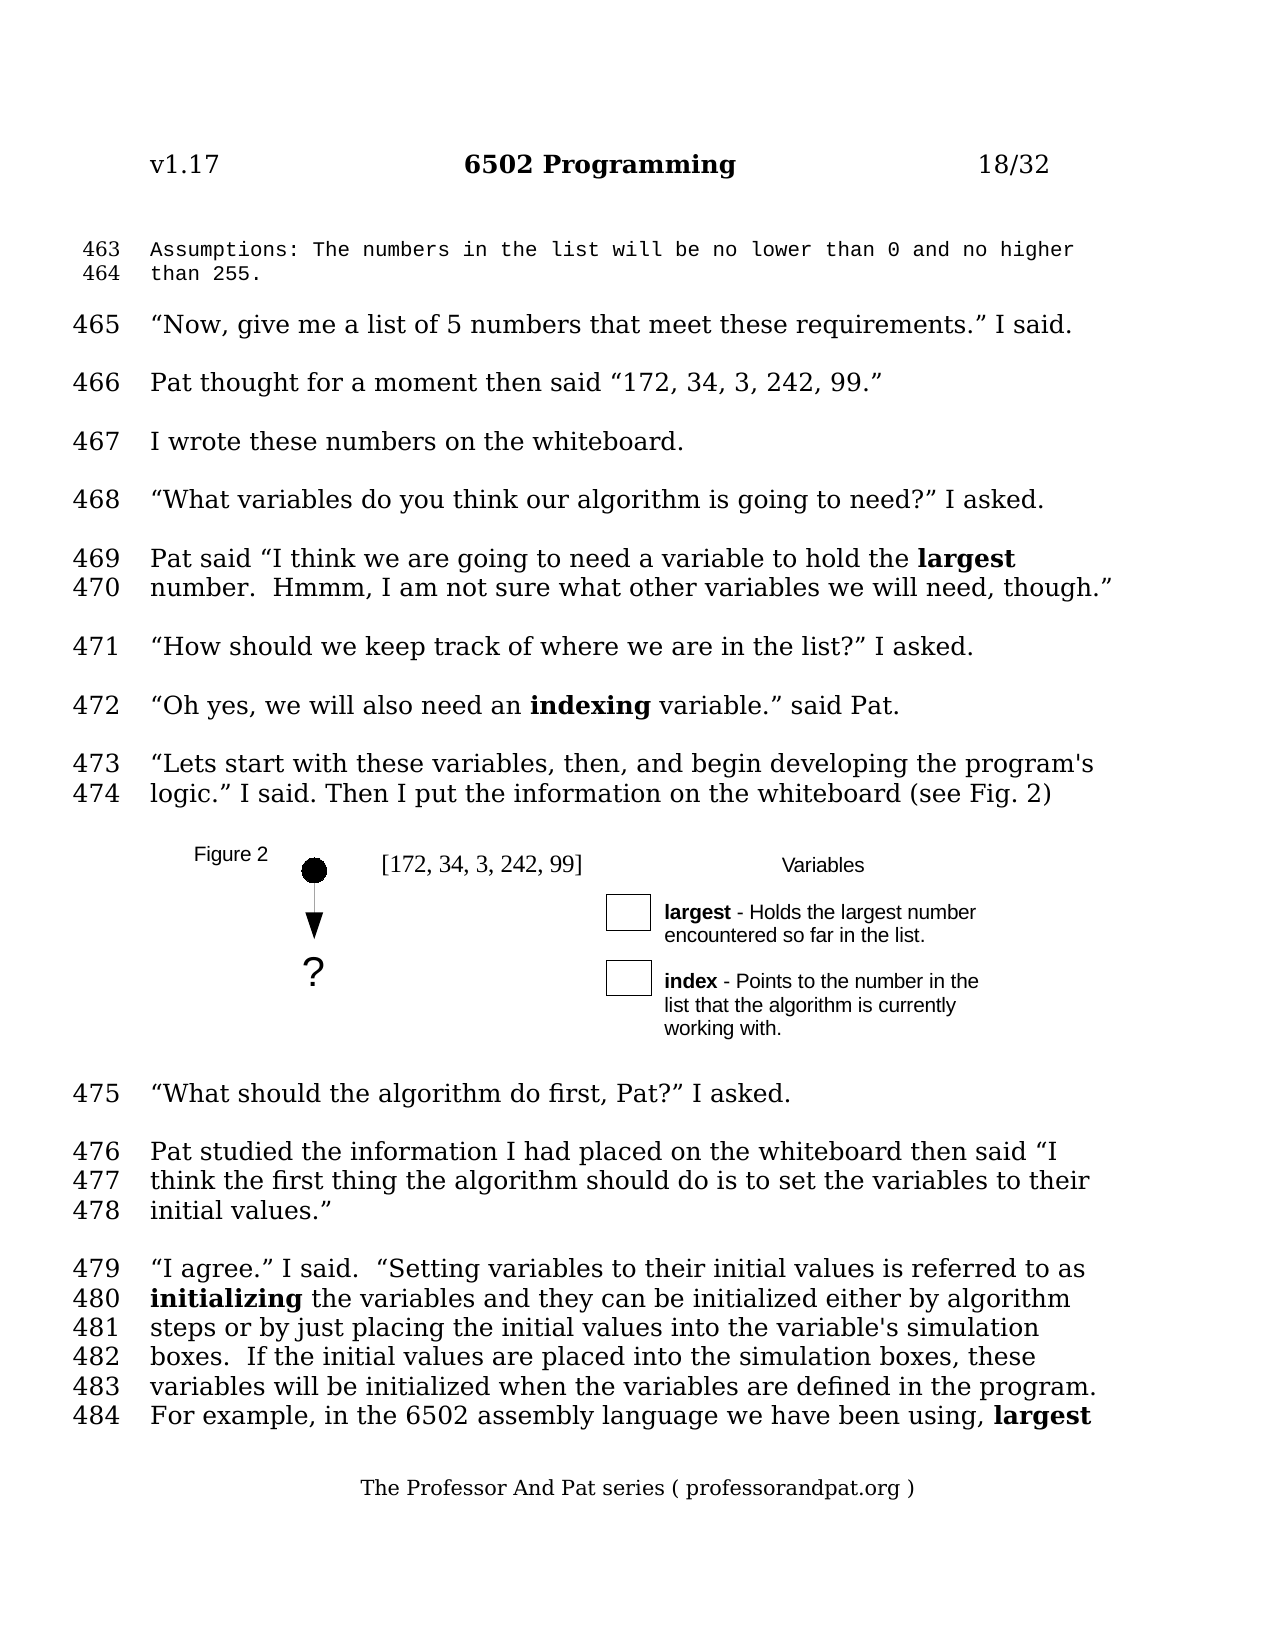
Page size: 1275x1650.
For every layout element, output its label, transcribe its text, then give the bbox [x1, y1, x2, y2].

text “What variables do you think our algorithm is going to need?” I asked. [150, 486, 1125, 515]
text “What should the algorithm do first, Pat?” I asked. [150, 1079, 1125, 1108]
text Pat said “I think we are going to need a variable to hold the largest number. Hmmm, I am not sure what other variables we will need, though.” [150, 544, 1125, 603]
text “Now, give me a list of 5 numbers that meet these requirements.” I said. [150, 310, 1125, 339]
text Assumptions: The numbers in the list will be no lower than 0 and no higher than 255. [150, 239, 1125, 286]
text “How should we keep track of where we are in the list?” I asked. [150, 632, 1125, 661]
text Pat thought for a moment then said “172, 34, 3, 242, 99.” [150, 368, 1125, 398]
text “I agree.” I said. “Setting variables to their initial values is referred to as initializing the variables and they can be initialized either by algorithm steps or by just placing the initial values into the variable's simulation boxes. If the initial values are placed into the simulation boxes, these variables will be initialized when the variables are defined in the program. For example, in the 6502 assembly language we have been using, largest [150, 1254, 1125, 1431]
text “Lets start with these variables, then, and begin developing the program's logic.” I said. Then I put the information on the whiteboard (see Fig. 2) [150, 749, 1125, 808]
text Pat studied the information I had placed on the whiteboard then said “I think the first thing the algorithm should do is to set the variables to their initial values.” [150, 1137, 1125, 1225]
text I wrote these numbers on the whiteboard. [150, 427, 1125, 456]
text “Oh yes, we will also need an indexing variable.” said Pat. [150, 691, 1125, 720]
